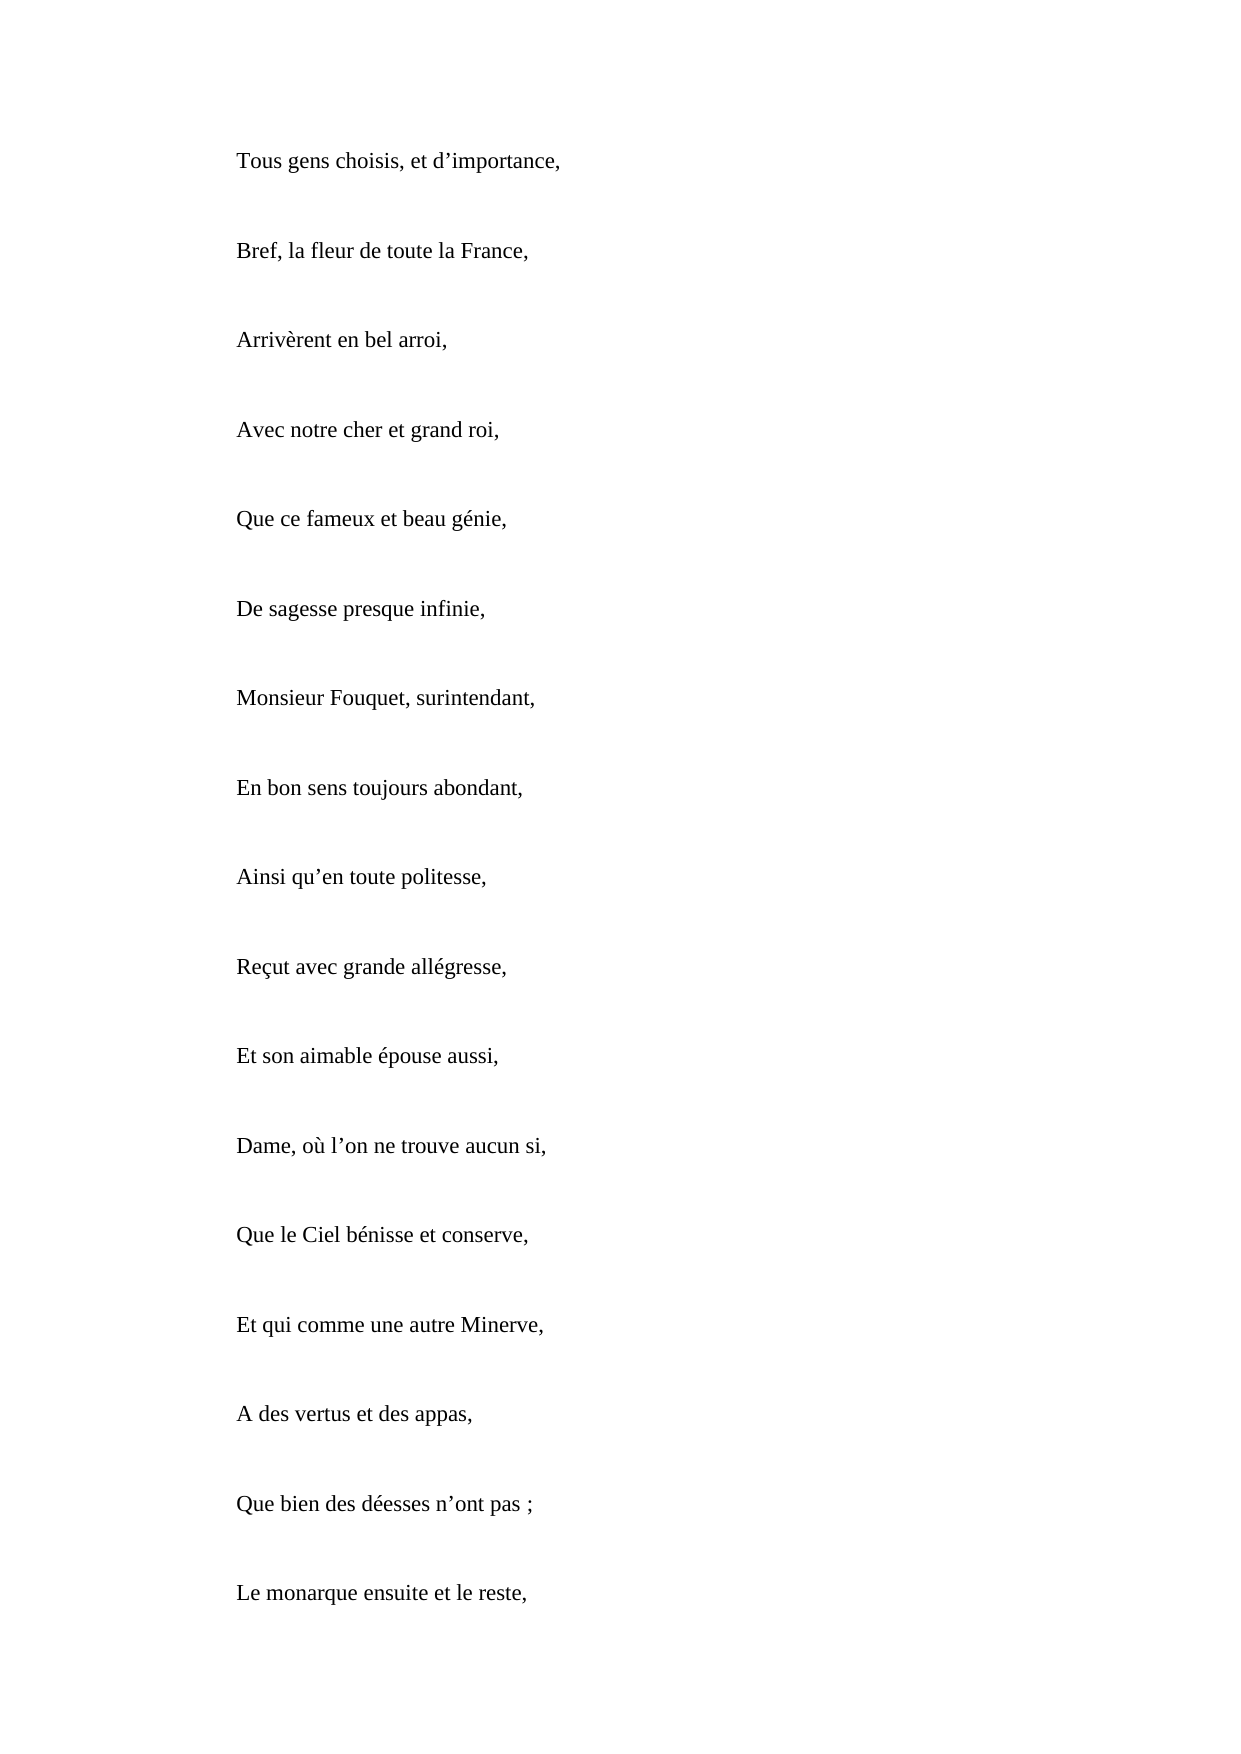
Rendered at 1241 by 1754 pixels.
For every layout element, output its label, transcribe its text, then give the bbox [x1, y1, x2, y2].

text Et qui comme une autre Minerve, [236, 1311, 1093, 1337]
text Que ce fameux et beau génie, [236, 506, 1093, 532]
text A des vertus et des appas, [236, 1400, 1093, 1427]
text Dame, où l’on ne trouve aucun si, [236, 1132, 1093, 1158]
text Le monarque ensuite et le reste, [236, 1579, 1093, 1606]
text Tous gens choisis, et d’importance, [236, 148, 1093, 174]
text Bref, la fleur de toute la France, [236, 237, 1093, 263]
text De sagesse presque infinie, [236, 595, 1093, 621]
text Que bien des déesses n’ont pas ; [236, 1490, 1093, 1516]
text Arrivèrent en bel arroi, [236, 327, 1093, 353]
text Et son aimable épouse aussi, [236, 1042, 1093, 1069]
text Que le Ciel bénisse et conserve, [236, 1221, 1093, 1248]
text En bon sens toujours abondant, [236, 774, 1093, 800]
text Reçut avec grande allégresse, [236, 953, 1093, 979]
text Avec notre cher et grand roi, [236, 416, 1093, 442]
text Ainsi qu’en toute politesse, [236, 863, 1093, 890]
text Monsieur Fouquet, surintendant, [236, 684, 1093, 711]
